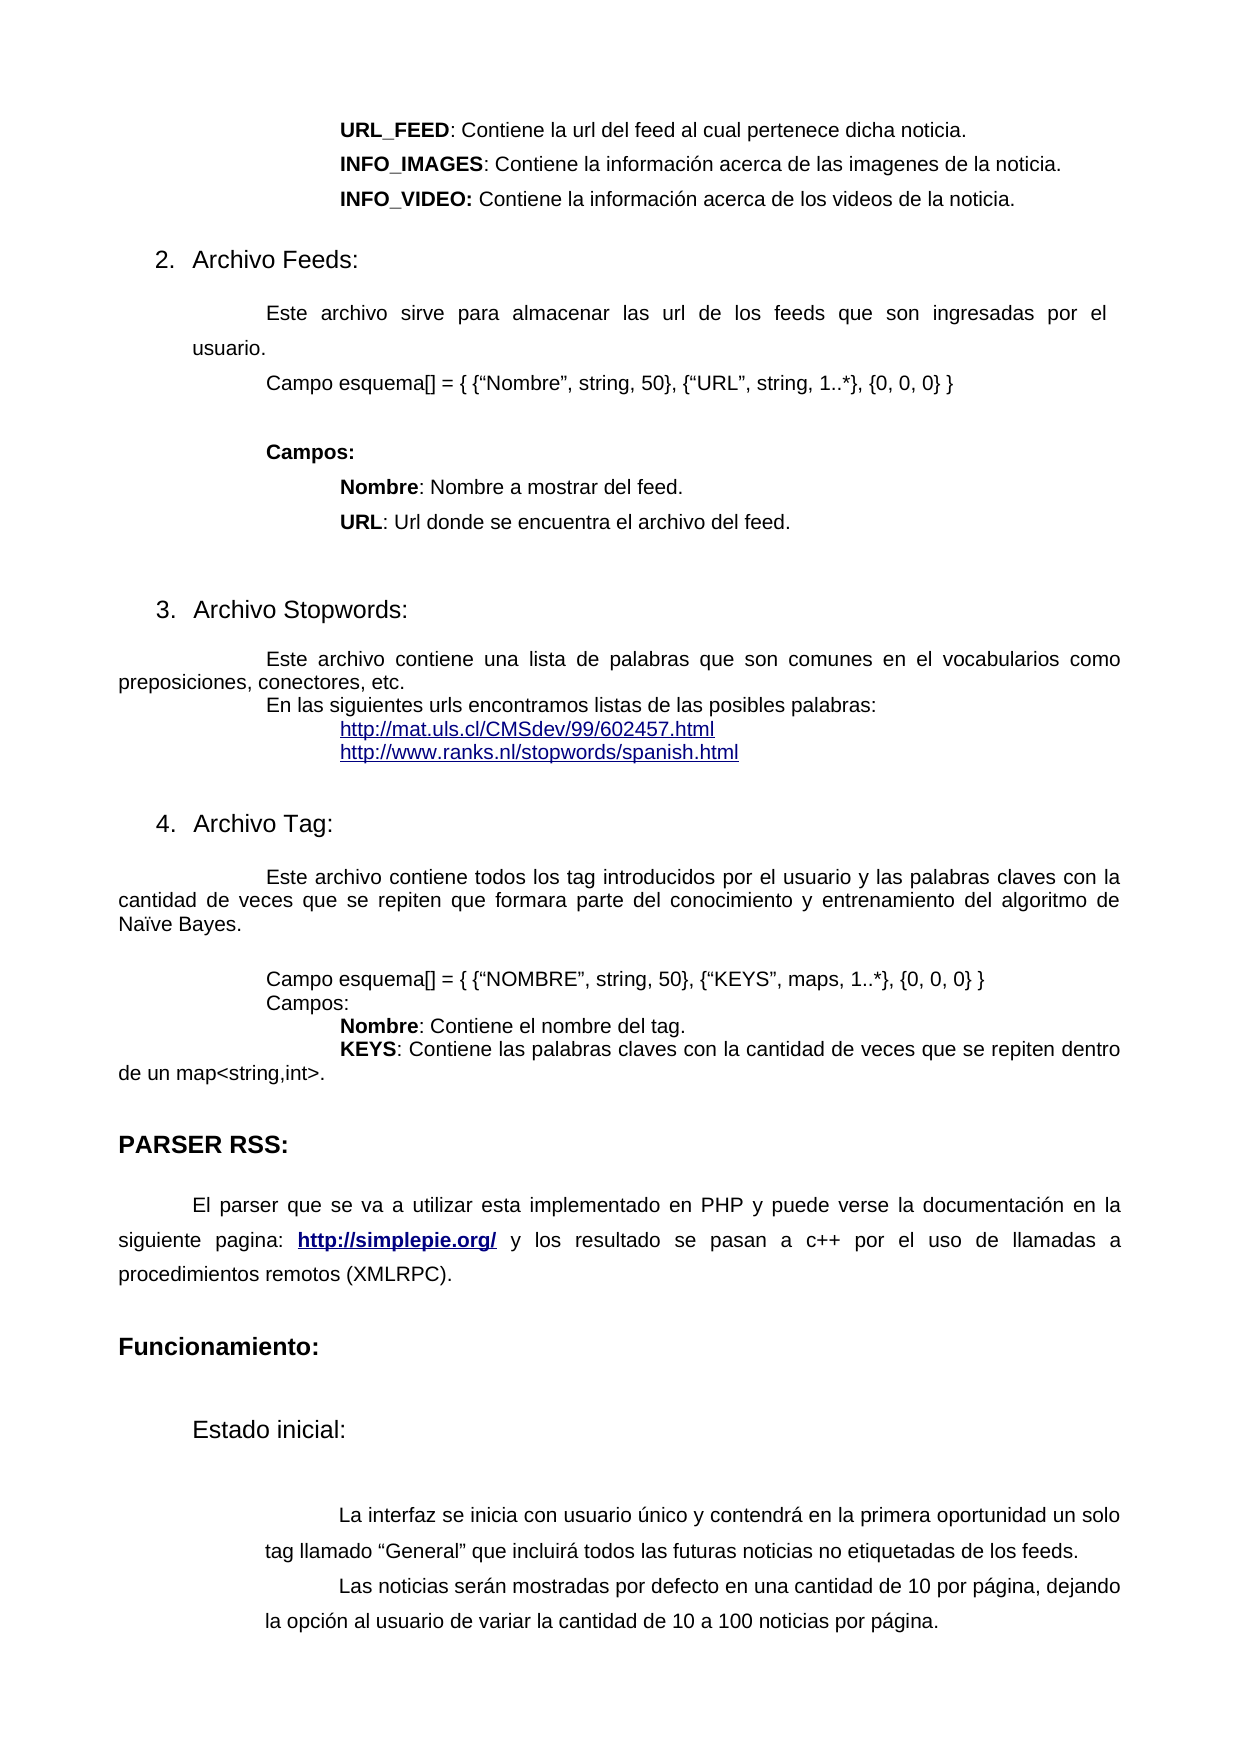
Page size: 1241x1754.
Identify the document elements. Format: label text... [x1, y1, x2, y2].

list Archivo Tag: [156, 810, 1122, 838]
text Nombre: Nombre a mostrar del feed. [118, 476, 1122, 499]
text Campo esquema[] = { {“Nombre”, string, 50}, {“URL”, string, 1..*}, {0, 0, 0} } [118, 371, 1122, 394]
text KEYS: Contiene las palabras claves con la cantidad de veces que se repiten dentro de un map<string,int>. [118, 1038, 1122, 1084]
text http://mat.uls.cl/CMSdev/99/602457.html [118, 717, 1122, 740]
text El parser que se va a utilizar esta implementado en PHP y puede verse la documentación en la siguiente pagina: http://simplepie.org/ y los resultado se pasan a c++ por el uso de llamadas a procedimientos remotos (XMLRPC). [118, 1193, 1122, 1286]
text Campos: [118, 991, 1122, 1014]
text Este archivo contiene una lista de palabras que son comunes en el vocabularios como preposiciones, conectores, etc. [118, 647, 1122, 694]
text PARSER RSS: [118, 1131, 1122, 1159]
list Archivo Stopwords: [156, 596, 1122, 624]
text Las noticias serán mostradas por defecto en una cantidad de 10 por página, dejando la opción al usuario de variar la cantidad de 10 a 100 noticias por página. [205, 1574, 1122, 1632]
list Archivo Feeds: [154, 246, 1122, 274]
text Campos: [118, 441, 1122, 464]
text URL_FEED: Contiene la url del feed al cual pertenece dicha noticia. [118, 118, 1122, 141]
text http://www.ranks.nl/stopwords/spanish.html [118, 740, 1122, 763]
text Este archivo contiene todos los tag introducidos por el usuario y las palabras claves con la cantidad de veces que se repiten que formara parte del conocimiento y entrenamiento del algoritmo de Naïve Bayes. [118, 866, 1122, 936]
text Este archivo sirve para almacenar las url de los feeds que son ingresadas por el usuario. [118, 302, 1122, 359]
text Funcionamiento: [118, 1333, 1122, 1361]
text INFO_VIDEO: Contiene la información acerca de los videos de la noticia. [118, 188, 1122, 211]
text En las siguientes urls encontramos listas de las posibles palabras: [118, 694, 1122, 717]
text Nombre: Contiene el nombre del tag. [118, 1014, 1122, 1038]
text Estado inicial: [118, 1416, 1122, 1444]
text Campo esquema[] = { {“NOMBRE”, string, 50}, {“KEYS”, maps, 1..*}, {0, 0, 0} } [118, 963, 1122, 991]
text INFO_IMAGES: Contiene la información acerca de las imagenes de la noticia. [118, 153, 1122, 176]
text La interfaz se inicia con usuario único y contendrá en la primera oportunidad un solo tag llamado “General” que incluirá todos las futuras noticias no etiquetadas de los feeds. [205, 1500, 1122, 1563]
list URL: Url donde se encuentra el archivo del feed. [156, 510, 1122, 533]
